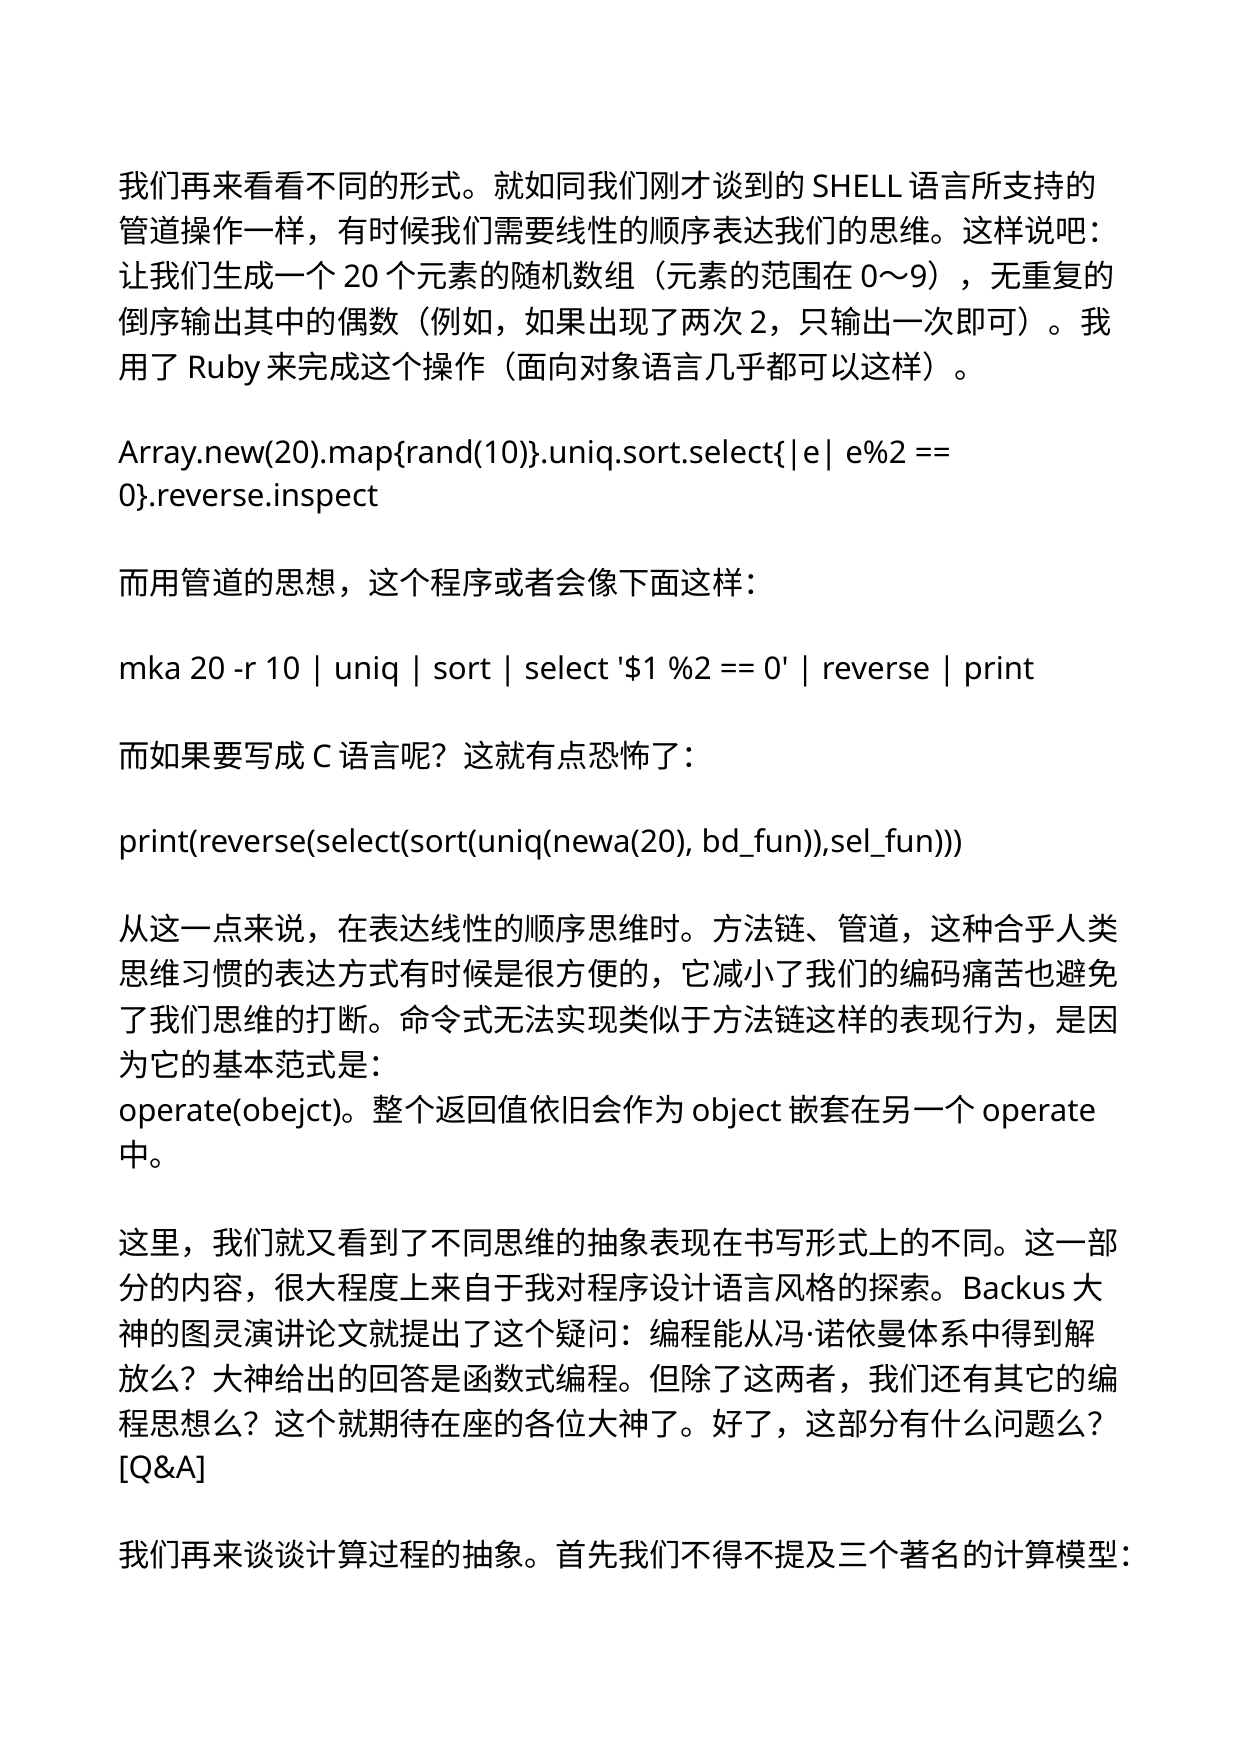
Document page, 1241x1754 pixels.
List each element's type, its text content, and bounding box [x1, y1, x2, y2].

text 我们再来看看不同的形式。就如同我们刚才谈到的SHELL语言所支持的管道操作一样，有时候我们需要线性的顺序表达我们的思维。这样说吧：让我们生成一个20个元素的随机数组（元素的范围在0～9），无重复的倒序输出其中的偶数（例如，如果出现了两次2，只输出一次即可）。我用了Ruby来完成这个操作（面向对象语言几乎都可以这样）。 [118, 161, 1122, 388]
text 从这一点来说，在表达线性的顺序思维时。方法链、管道，这种合乎人类思维习惯的表达方式有时候是很方便的，它减小了我们的编码痛苦也避免了我们思维的打断。命令式无法实现类似于方法链这样的表现行为，是因为它的基本范式是： [118, 904, 1122, 1085]
text 这里，我们就又看到了不同思维的抽象表现在书写形式上的不同。这一部分的内容，很大程度上来自于我对程序设计语言风格的探索。Backus大神的图灵演讲论文就提出了这个疑问：编程能从冯·诺依曼体系中得到解放么？大神给出的回答是函数式编程。但除了这两者，我们还有其它的编程思想么？这个就期待在座的各位大神了。好了，这部分有什么问题么？[Q&A] [118, 1218, 1122, 1487]
text mka 20 -r 10 | uniq | sort | select '$1 %2 == 0' | reverse | print [118, 646, 1122, 688]
text operate(obejct)。整个返回值依旧会作为object嵌套在另一个operate中。 [118, 1085, 1122, 1176]
text 我们再来谈谈计算过程的抽象。首先我们不得不提及三个著名的计算模型： [118, 1530, 1122, 1575]
text print(reverse(select(sort(uniq(newa(20), bd_fun)),sel_fun))) [118, 819, 1122, 862]
text 而如果要写成C语言呢？这就有点恐怖了： [118, 731, 1122, 776]
text Array.new(20).map{rand(10)}.uniq.sort.select{|e| e%2 == 0}.reverse.inspect [118, 430, 1122, 515]
text 而用管道的思想，这个程序或者会像下面这样： [118, 558, 1122, 603]
